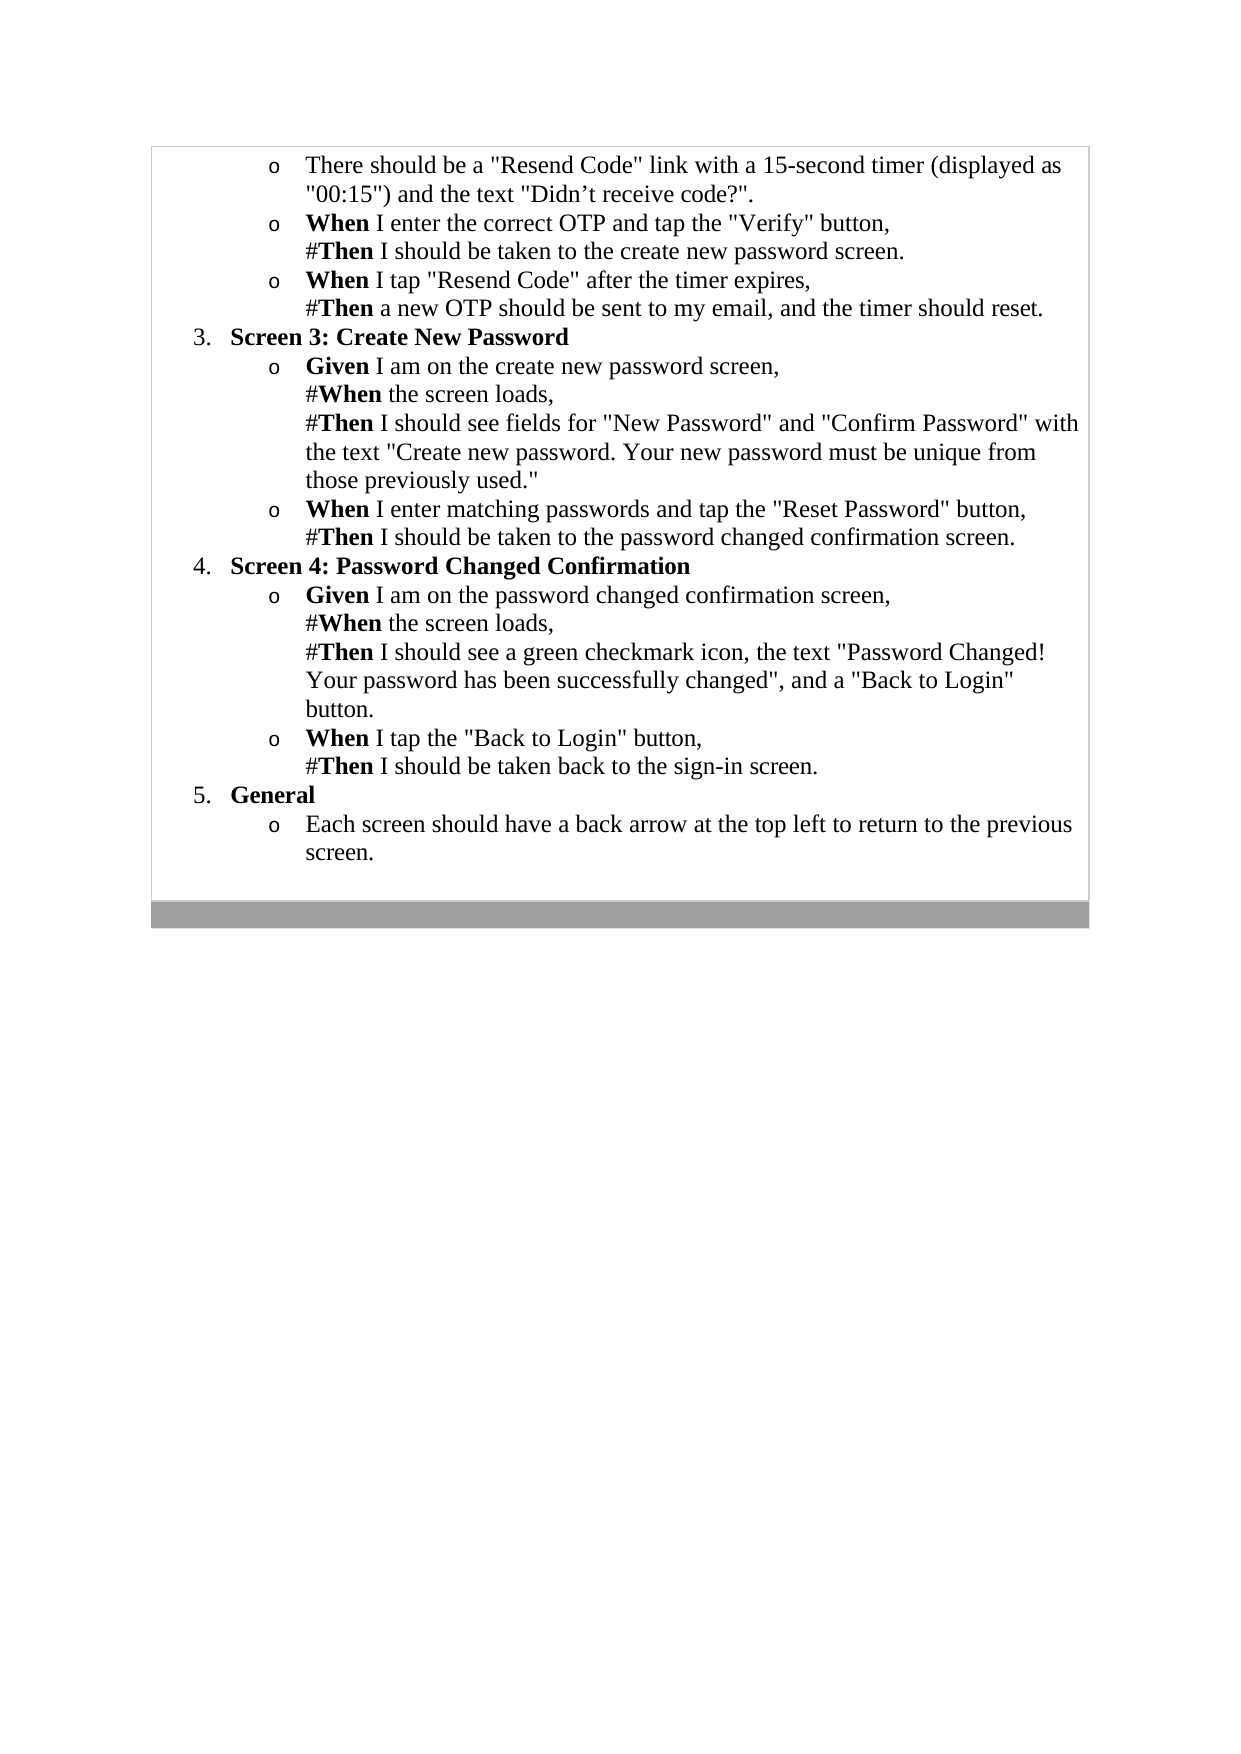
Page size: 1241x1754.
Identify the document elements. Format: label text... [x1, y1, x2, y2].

table_header There should be a "Resend Code" link with a 15-second timer (displayed as "00:15") and the text "Didn’t receive code?". When I enter the correct OTP and tap the "Verify" button, #Then I should be taken to the create new password screen. When I tap "Resend Code" after the timer expires, #Then a new OTP should be sent to my email, and the timer should reset. Screen 3: Create New Password Given I am on the create new password screen, #When the screen loads, #Then I should see fields for "New Password" and "Confirm Password" with the text "Create new password. Your new password must be unique from those previously used." When I enter matching passwords and tap the "Reset Password" button, #Then I should be taken to the password changed confirmation screen. Screen 4: Password Changed Confirmation Given I am on the password changed confirmation screen, #When the screen loads, #Then I should see a green checkmark icon, the text "Password Changed! Your password has been successfully changed", and a "Back to Login" button. When I tap the "Back to Login" button, #Then I should be taken back to the sign-in screen. General Each screen should have a back arrow at the top left to return to the previous screen. [152, 147, 1088, 900]
table_cell [151, 902, 1089, 928]
